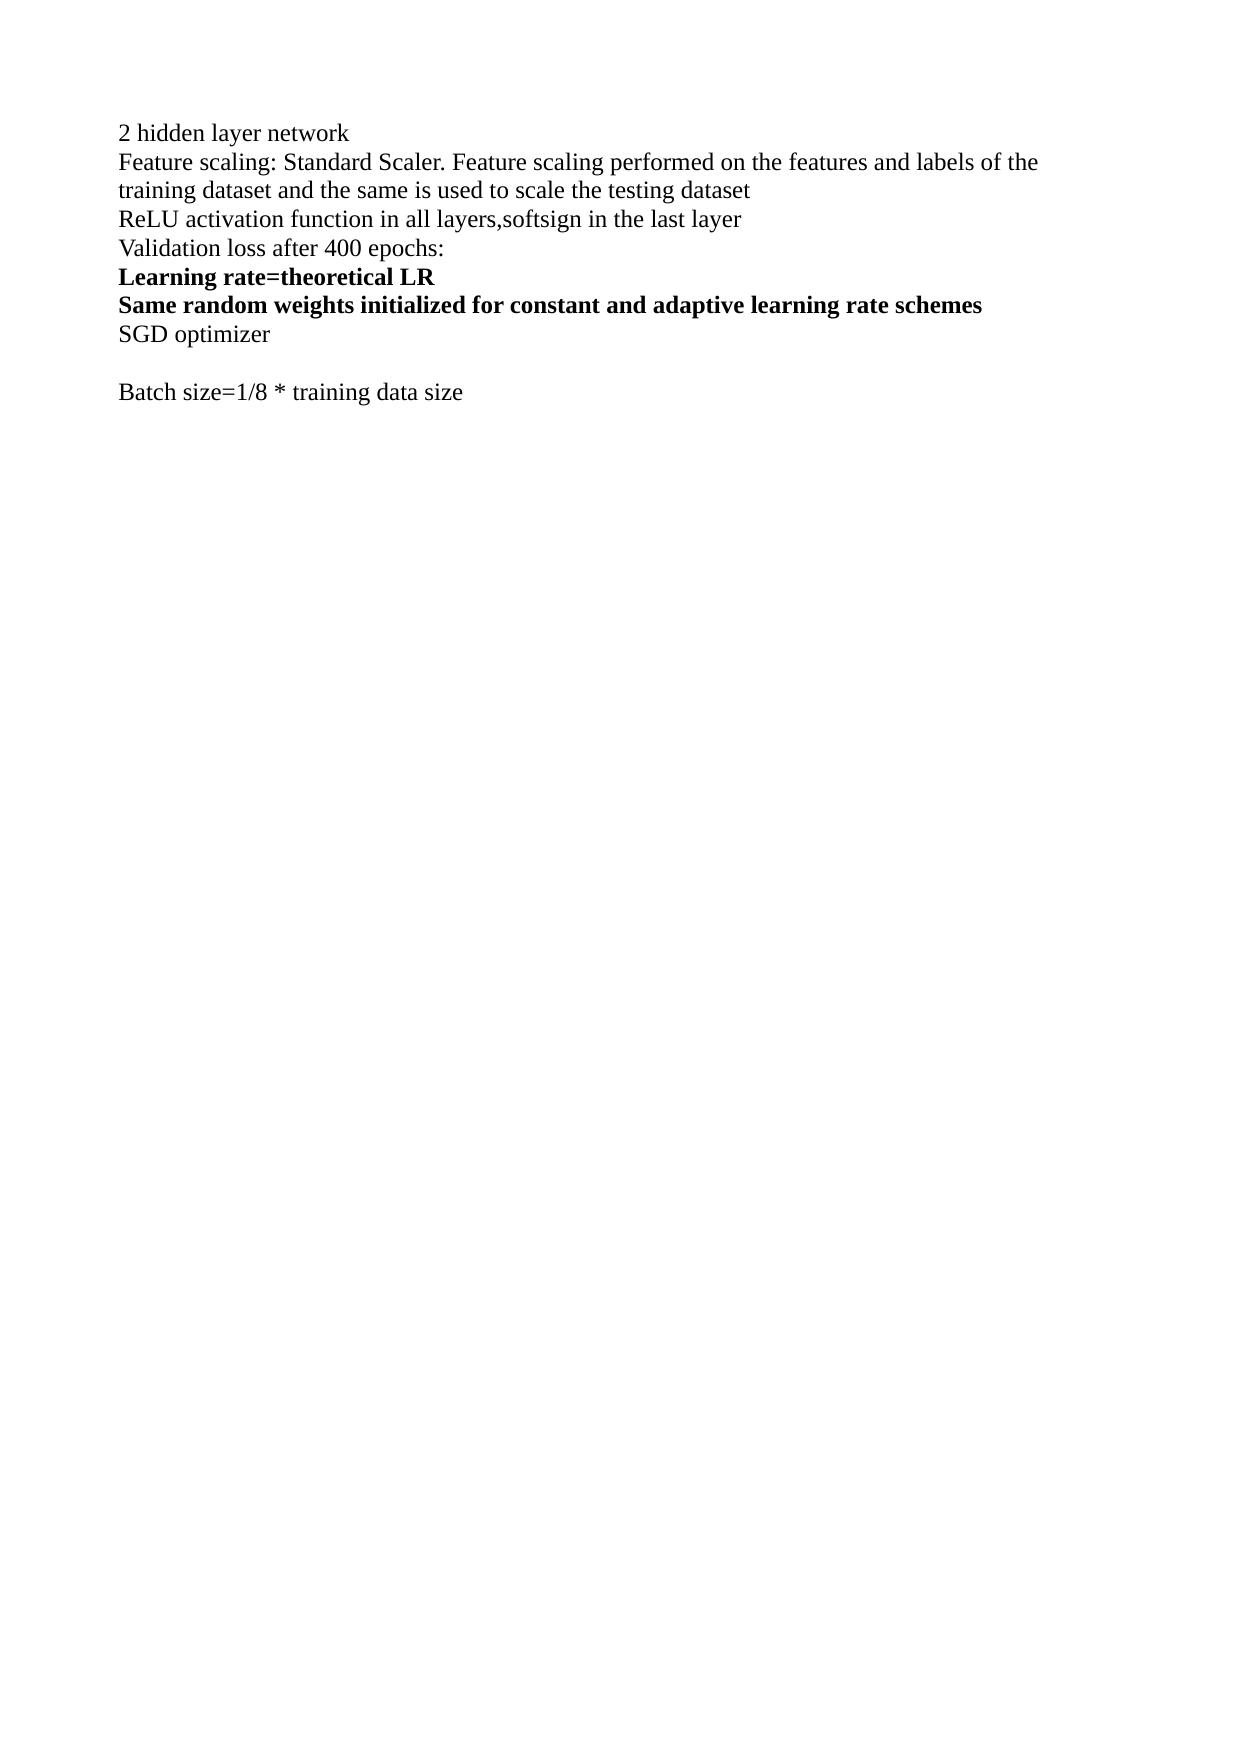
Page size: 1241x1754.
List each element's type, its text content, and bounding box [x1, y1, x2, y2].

text SGD optimizer [118, 319, 1122, 348]
text Validation loss after 400 epochs: [118, 233, 1122, 262]
text Same random weights initialized for constant and adaptive learning rate schemes [118, 291, 1122, 319]
text Learning rate=theoretical LR [118, 262, 1122, 291]
text 2 hidden layer network [118, 118, 1122, 147]
text Batch size=1/8 * training data size [118, 377, 1122, 406]
text Feature scaling: Standard Scaler. Feature scaling performed on the features and labels of the training dataset and the same is used to scale the testing dataset [118, 147, 1122, 204]
text ReLU activation function in all layers,softsign in the last layer [118, 204, 1122, 233]
